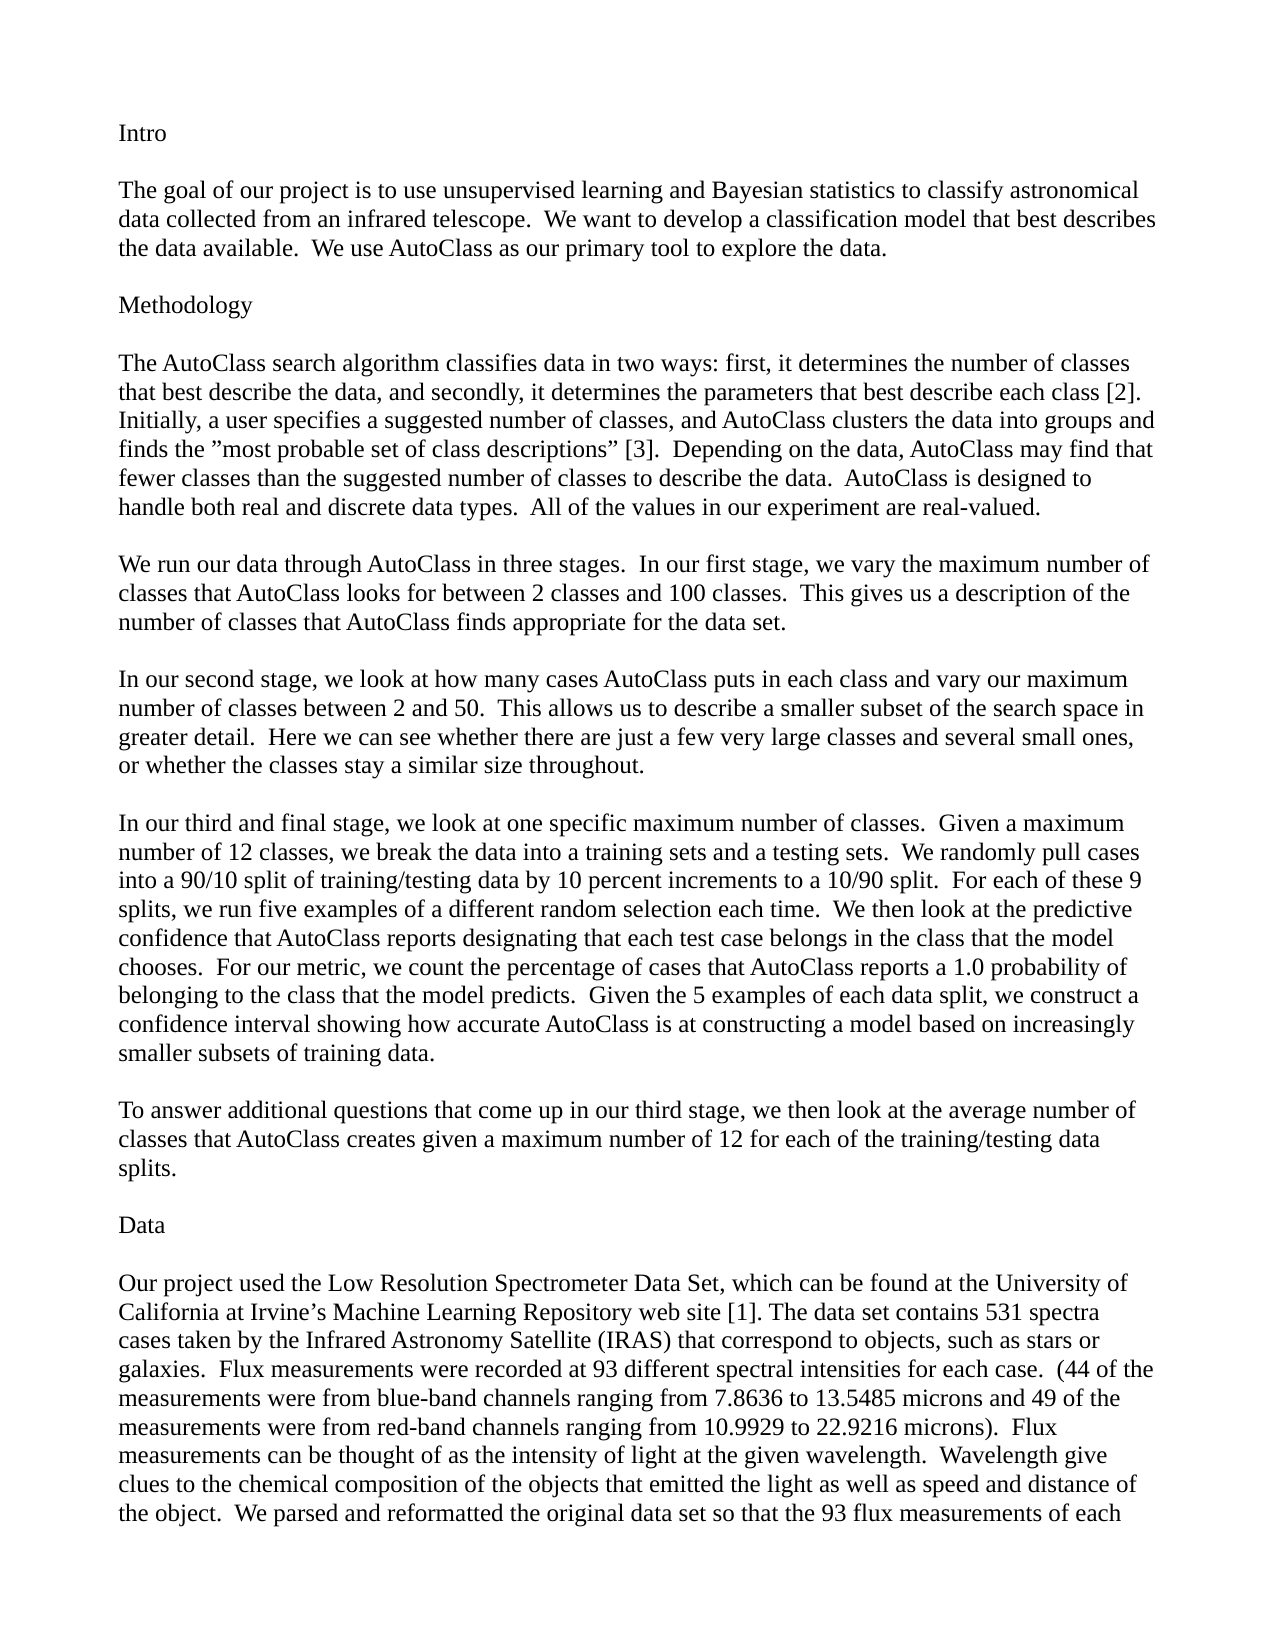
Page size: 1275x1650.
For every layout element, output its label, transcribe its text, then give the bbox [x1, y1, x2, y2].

text The AutoClass search algorithm classifies data in two ways: first, it determines the number of classes that best describe the data, and secondly, it determines the parameters that best describe each class [2]. Initially, a user specifies a suggested number of classes, and AutoClass clusters the data into groups and finds the ”most probable set of class descriptions” [3]. Depending on the data, AutoClass may find that fewer classes than the suggested number of classes to describe the data. AutoClass is designed to handle both real and discrete data types. All of the values in our experiment are real-valued. [118, 348, 1157, 521]
text We run our data through AutoClass in three stages. In our first stage, we vary the maximum number of classes that AutoClass looks for between 2 classes and 100 classes. This gives us a description of the number of classes that AutoClass finds appropriate for the data set. [118, 549, 1157, 636]
text Our project used the Low Resolution Spectrometer Data Set, which can be found at the University of California at Irvine’s Machine Learning Repository web site [1]. The data set contains 531 spectra cases taken by the Infrared Astronomy Satellite (IRAS) that correspond to objects, such as stars or galaxies. Flux measurements were recorded at 93 different spectral intensities for each case. (44 of the measurements were from blue-band channels ranging from 7.8636 to 13.5485 microns and 49 of the measurements were from red-band channels ranging from 10.9929 to 22.9216 microns). Flux measurements can be thought of as the intensity of light at the given wavelength. Wavelength give clues to the chemical composition of the objects that emitted the light as well as speed and distance of the object. We parsed and reformatted the original data set so that the 93 flux measurements of each [118, 1268, 1157, 1527]
text Data [118, 1211, 1157, 1239]
text In our third and final stage, we look at one specific maximum number of classes. Given a maximum number of 12 classes, we break the data into a training sets and a testing sets. We randomly pull cases into a 90/10 split of training/testing data by 10 percent increments to a 10/90 split. For each of these 9 splits, we run five examples of a different random selection each time. We then look at the predictive confidence that AutoClass reports designating that each test case belongs in the class that the model chooses. For our metric, we count the percentage of cases that AutoClass reports a 1.0 probability of belonging to the class that the model predicts. Given the 5 examples of each data split, we construct a confidence interval showing how accurate AutoClass is at constructing a model based on increasingly smaller subsets of training data. [118, 808, 1157, 1067]
text Methodology [118, 291, 1157, 319]
text The goal of our project is to use unsupervised learning and Bayesian statistics to classify astronomical data collected from an infrared telescope. We want to develop a classification model that best describes the data available. We use AutoClass as our primary tool to explore the data. [118, 176, 1157, 262]
text To answer additional questions that come up in our third stage, we then look at the average number of classes that AutoClass creates given a maximum number of 12 for each of the training/testing data splits. [118, 1096, 1157, 1182]
text Intro [118, 118, 1157, 147]
text In our second stage, we look at how many cases AutoClass puts in each class and vary our maximum number of classes between 2 and 50. This allows us to describe a smaller subset of the search space in greater detail. Here we can see whether there are just a few very large classes and several small ones, or whether the classes stay a similar size throughout. [118, 664, 1157, 779]
